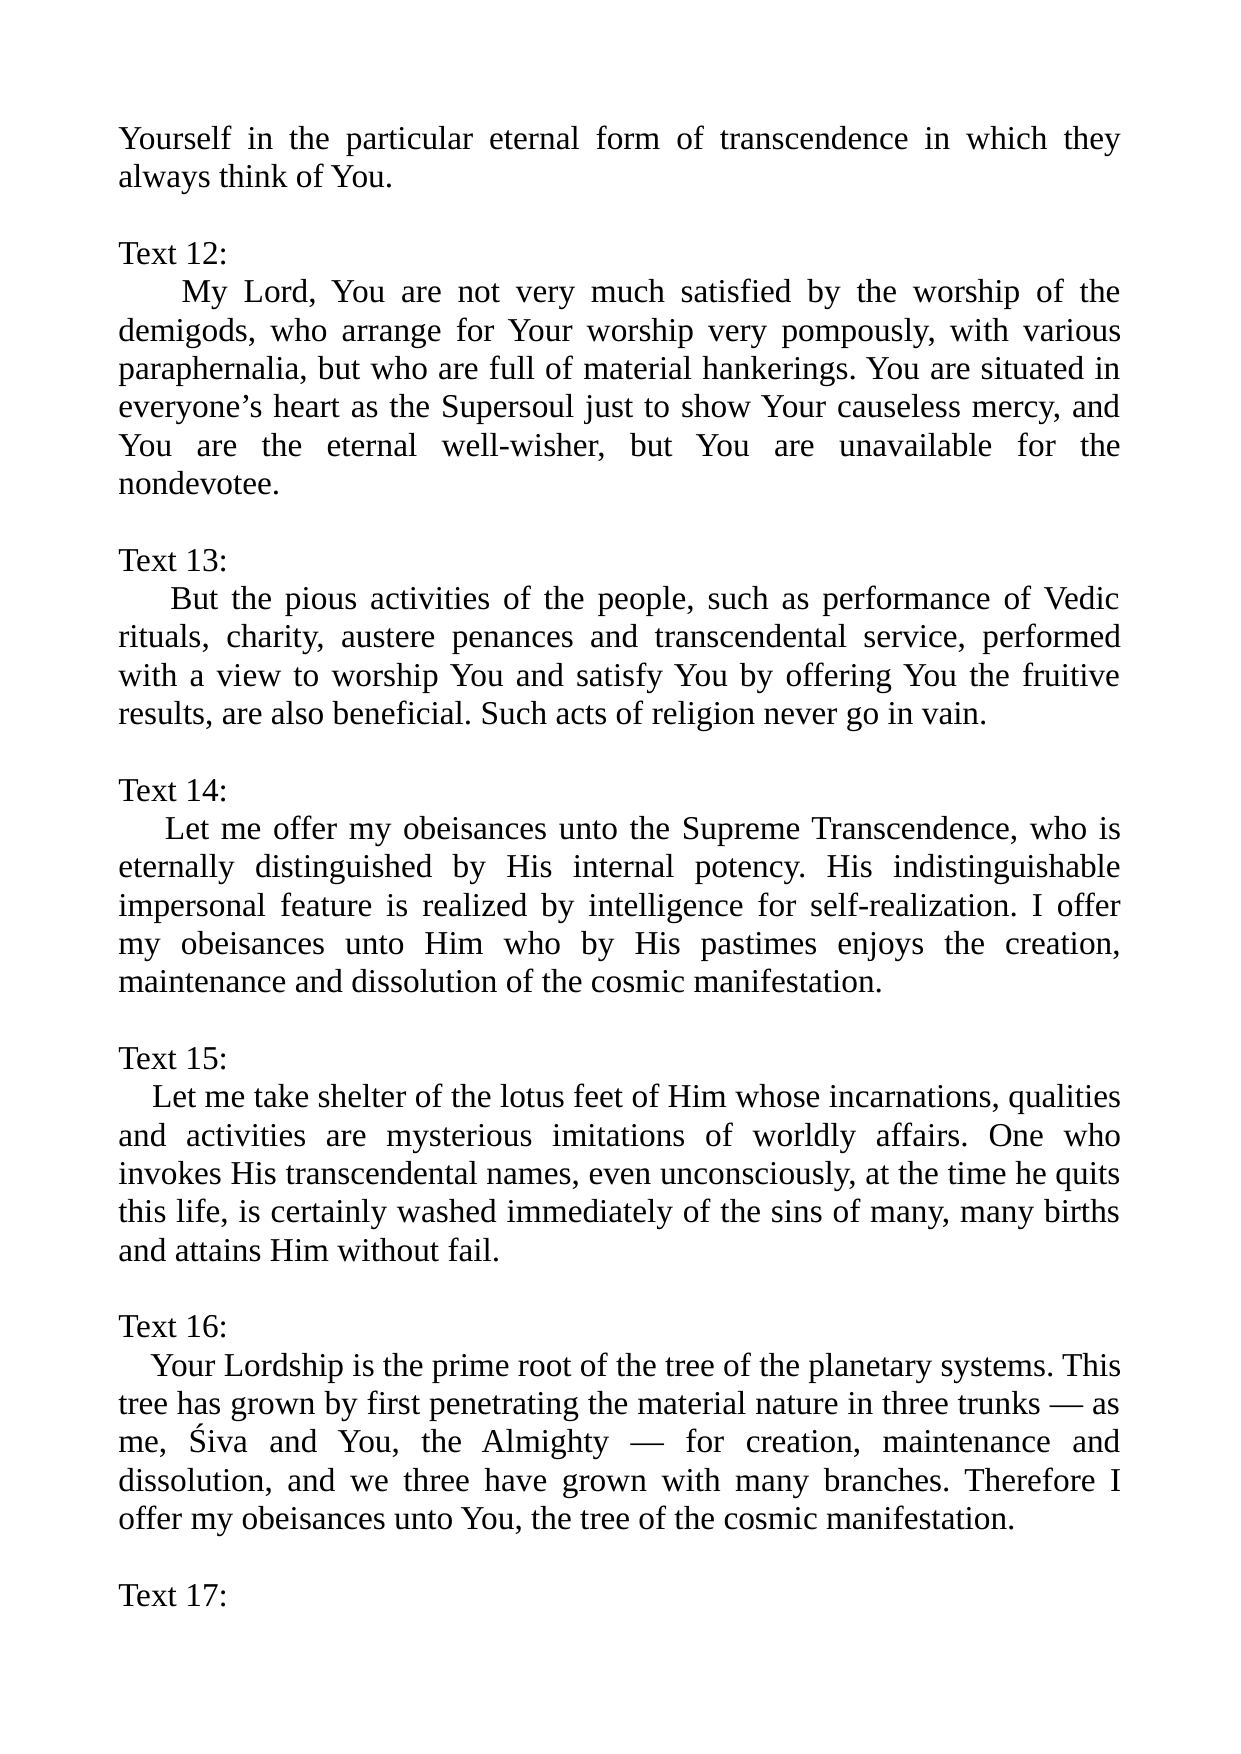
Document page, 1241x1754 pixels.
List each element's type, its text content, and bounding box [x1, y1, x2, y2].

text Let me take shelter of the lotus feet of Him whose incarnations, qualities and activities are mysterious imitations of worldly affairs. One who invokes His transcendental names, even unconsciously, at the time he quits this life, is certainly washed immediately of the sins of many, many births and attains Him without fail. [118, 1076, 1122, 1268]
text Text 14: [118, 770, 1122, 808]
text My Lord, You are not very much satisfied by the worship of the demigods, who arrange for Your worship very pompously, with various paraphernalia, but who are full of material hankerings. You are situated in everyone’s heart as the Supersoul just to show Your causeless mercy, and You are the eternal well-wisher, but You are unavailable for the nondevotee. [118, 271, 1122, 501]
text Your Lordship is the prime root of the tree of the planetary systems. This tree has grown by first penetrating the material nature in three trunks — as me, Śiva and You, the Almighty — for creation, maintenance and dissolution, and we three have grown with many branches. Therefore I offer my obeisances unto You, the tree of the cosmic manifestation. [118, 1345, 1122, 1536]
text Text 17: [118, 1575, 1122, 1613]
text But the pious activities of the people, such as performance of Vedic rituals, charity, austere penances and transcendental service, performed with a view to worship You and satisfy You by offering You the fruitive results, are also beneficial. Such acts of religion never go in vain. [118, 578, 1122, 731]
text Text 13: [118, 540, 1122, 578]
text Let me offer my obeisances unto the Supreme Transcendence, who is eternally distinguished by His internal potency. His indistinguishable impersonal feature is realized by intelligence for self-realization. I offer my obeisances unto Him who by His pastimes enjoys the creation, maintenance and dissolution of the cosmic manifestation. [118, 808, 1122, 1000]
text Yourself in the particular eternal form of transcendence in which they always think of You. [118, 118, 1122, 195]
text Text 16: [118, 1306, 1122, 1345]
text Text 15: [118, 1038, 1122, 1076]
text Text 12: [118, 233, 1122, 271]
